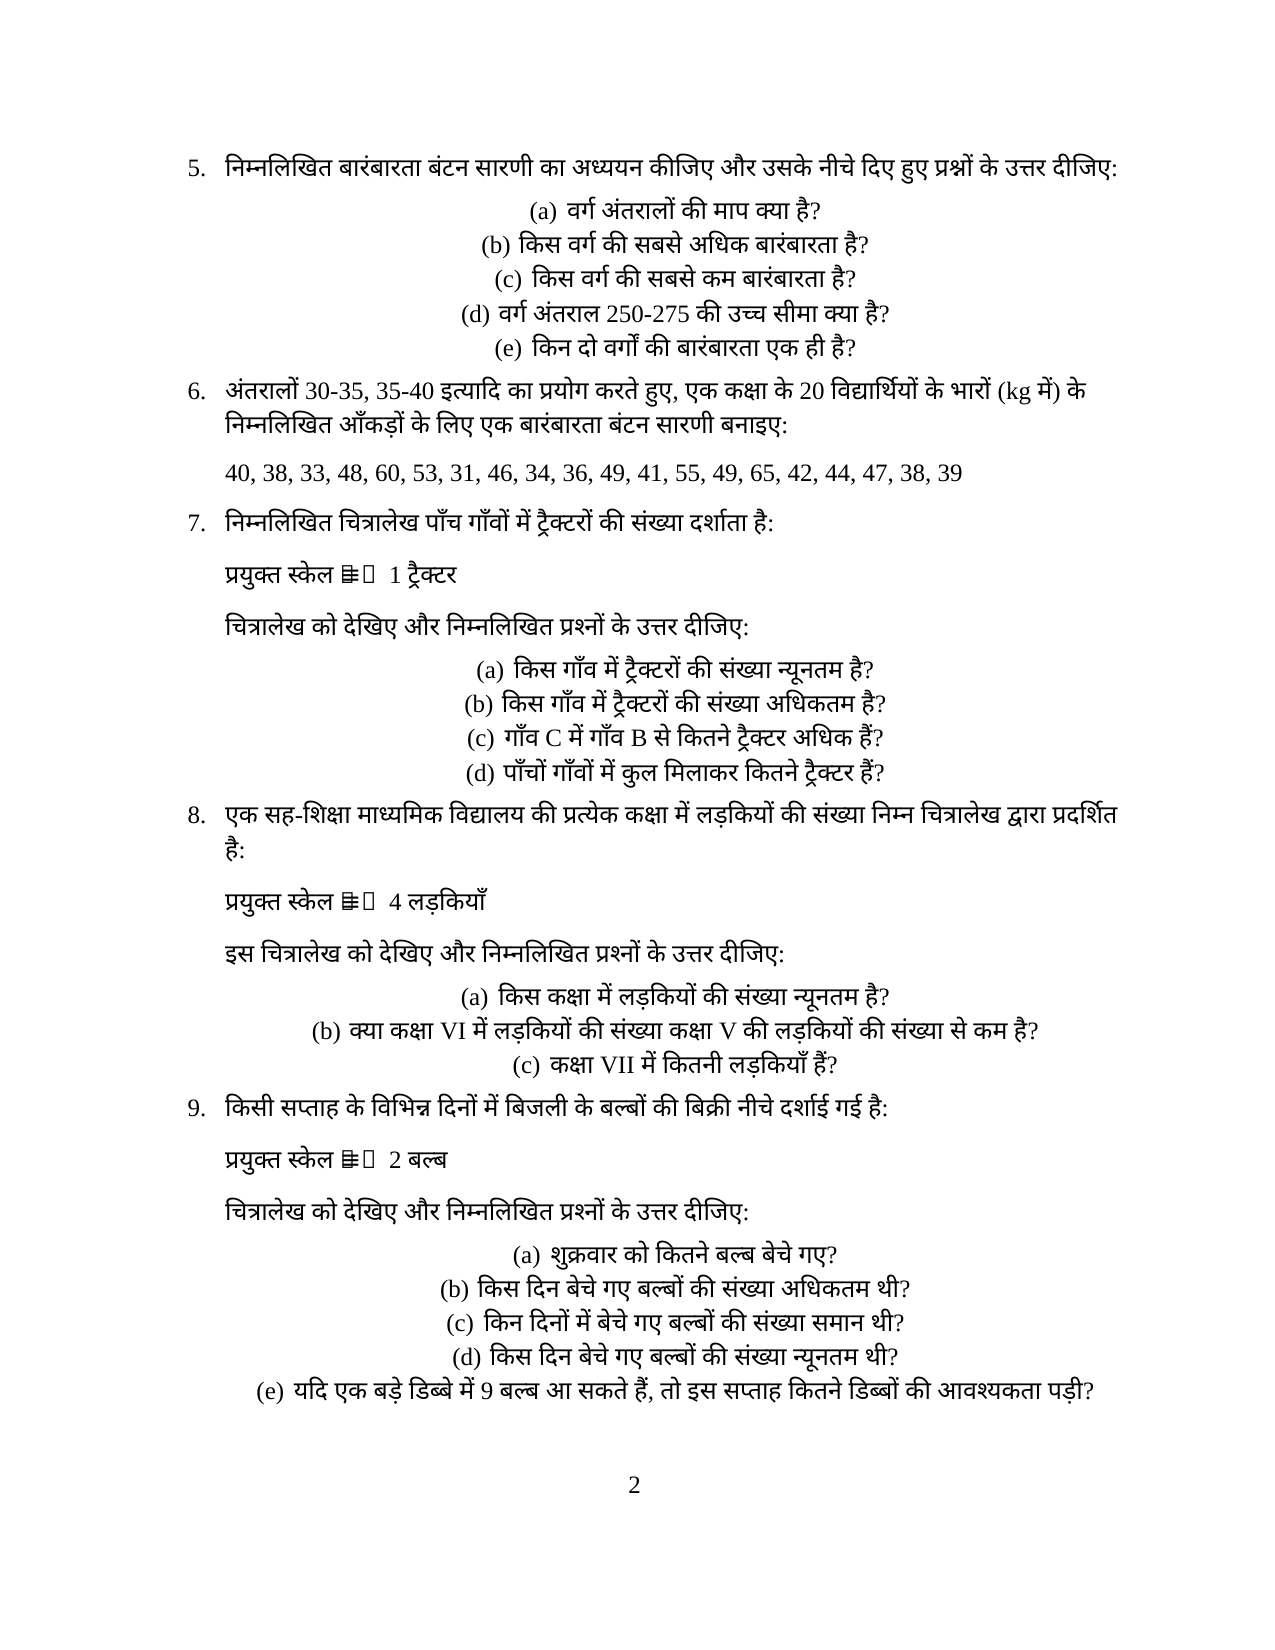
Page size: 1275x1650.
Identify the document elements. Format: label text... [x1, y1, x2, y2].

list शुक्रवार को कितने बल्ब बेचे गए? [225, 1236, 1125, 1270]
list किस वर्ग की सबसे अधिक बारंबारता है? [225, 227, 1125, 261]
list 40, 38, 33, 48, 60, 53, 31, 46, 34, 36, 49, 41, 55, 49, 65, 42, 44, 47, 38, 39 [187, 458, 1125, 487]
list गाँव C में गाँव B से कितने ट्रैक्टर अधिक हैं? [225, 720, 1125, 754]
list कक्षा VII में कितनी लड़कियाँ हैं? [225, 1046, 1125, 1080]
list किस गाँव में ट्रैक्टरों की संख्या अधिकतम है? [225, 686, 1125, 720]
list प्रयुक्त स्केल 👧 ≡ 4 लड़कियाँ [187, 883, 1125, 917]
list किन दो वर्गों की बारंबारता एक ही है? [225, 329, 1125, 363]
list किस वर्ग की सबसे कम बारंबारता है? [225, 261, 1125, 295]
list यदि एक बड़े डिब्बे में 9 बल्ब आ सकते हैं, तो इस सप्ताह कितने डिब्बों की आवश्यकता पड़ी? [225, 1373, 1125, 1407]
list किसी सप्ताह के विभिन्न दिनों में बिजली के बल्बों की बिक्री नीचे दर्शाई गई है: [187, 1089, 1125, 1123]
list एक सह-शिक्षा माध्यमिक विद्यालय की प्रत्येक कक्षा में लड़कियों की संख्या निम्न चित्रालेख द्वारा प्रदर्शित है: [187, 797, 1125, 865]
list निम्नलिखित बारंबारता बंटन सारणी का अध्ययन कीजिए और उसके नीचे दिए हुए प्रश्नों के उत्तर दीजिए: [187, 150, 1125, 184]
list किस कक्षा में लड़कियों की संख्या न्यूनतम है? [225, 978, 1125, 1012]
list किस गाँव में ट्रैक्टरों की संख्या न्यूनतम है? [225, 652, 1125, 686]
list प्रयुक्त स्केल 💡 ≡ 2 बल्ब [187, 1141, 1125, 1175]
list किन दिनों में बेचे गए बल्बों की संख्या समान थी? [225, 1304, 1125, 1338]
list वर्ग अंतरालों की माप क्या है? [225, 193, 1125, 227]
list क्या कक्षा VI में लड़कियों की संख्या कक्षा V की लड़कियों की संख्या से कम है? [225, 1012, 1125, 1046]
list चित्रालेख को देखिए और निम्नलिखित प्रश्‍नों के उत्तर दीजिए: [187, 1193, 1125, 1227]
list किस दिन बेचे गए बल्बों की संख्या न्यूनतम थी? [225, 1338, 1125, 1373]
list इस चित्रालेख को देखिए और निम्नलिखित प्रश्‍नों के उत्तर दीजिए: [187, 935, 1125, 969]
list वर्ग अंतराल 250-275 की उच्च सीमा क्या है? [225, 295, 1125, 329]
list चित्रालेख को देखिए और निम्नलिखित प्रश्‍नों के उत्तर दीजिए: [187, 609, 1125, 643]
list प्रयुक्त स्केल 🚜 ≡ 1 ट्रैक्टर [187, 557, 1125, 591]
list पाँचों गाँवों में कुल मिलाकर कितने ट्रैक्टर हैं? [225, 754, 1125, 788]
list निम्नलिखित चित्रालेख पाँच गाँवों में ट्रैक्टरों की संख्या दर्शाता है: [187, 505, 1125, 539]
list किस दिन बेचे गए बल्बों की संख्या अधिकतम थी? [225, 1270, 1125, 1304]
list अंतरालों 30-35, 35-40 इत्यादि का प्रयोग करते हुए, एक कक्षा के 20 विद्यार्थियों के भारों (kg में) के निम्नलिखित आँकड़ों के लिए एक बारंबारता बंटन सारणी बनाइए: [187, 372, 1125, 440]
